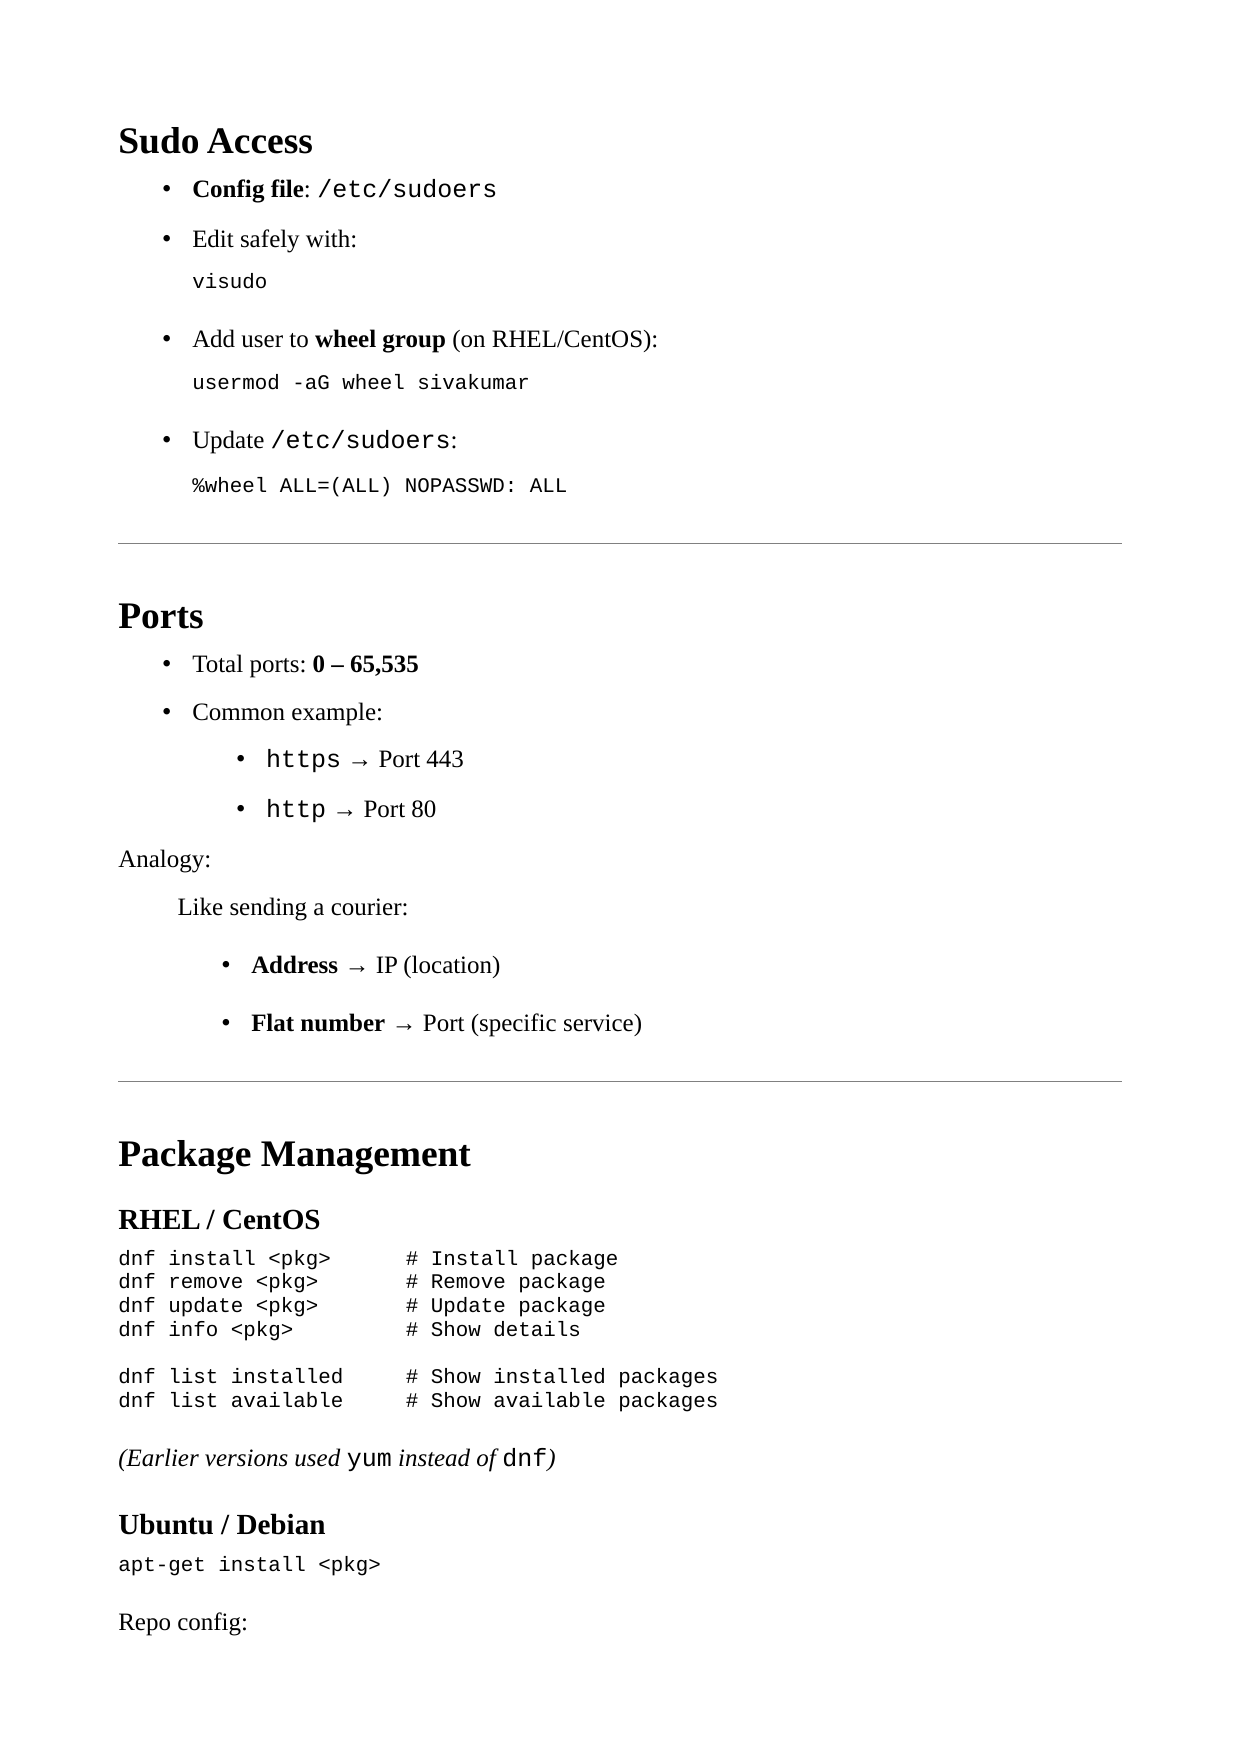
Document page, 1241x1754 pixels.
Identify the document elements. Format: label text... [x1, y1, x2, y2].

subtitle Sudo Access [118, 118, 1122, 161]
list Add user to wheel group (on RHEL/CentOS): [162, 324, 1122, 353]
text dnf update <pkg> # Update package [118, 1295, 1122, 1319]
list Total ports: 0 – 65,535 [162, 649, 1122, 678]
text apt-get install <pkg> [118, 1553, 1122, 1577]
subtitle Ubuntu / Debian [118, 1507, 1122, 1541]
list http → Port 80 [236, 794, 1122, 825]
text Analogy: [118, 844, 1122, 873]
list usermod -aG wheel sivakumar [162, 372, 1122, 396]
list visudo [162, 271, 1122, 295]
text dnf list available # Show available packages [118, 1390, 1122, 1413]
text dnf list installed # Show installed packages [118, 1366, 1122, 1390]
subtitle Ports [118, 593, 1122, 637]
text dnf info <pkg> # Show details [118, 1319, 1122, 1342]
list Update /etc/sudoers: [162, 425, 1122, 456]
list Edit safely with: [162, 224, 1122, 252]
list Address → IP (location) [222, 950, 1063, 979]
text (Earlier versions used yum instead of dnf) [118, 1443, 1122, 1474]
list %wheel ALL=(ALL) NOPASSWD: ALL [162, 475, 1122, 499]
list Config file: /etc/sudoers [162, 174, 1122, 204]
text Repo config: [118, 1607, 1122, 1635]
text dnf remove <pkg> # Remove package [118, 1272, 1122, 1295]
list Flat number → Port (specific service) [222, 1008, 1063, 1037]
list https → Port 443 [236, 744, 1122, 775]
text Like sending a courier: [177, 892, 1063, 921]
text dnf install <pkg> # Install package [118, 1248, 1122, 1272]
list Common example: [162, 697, 1122, 725]
subtitle RHEL / CentOS [118, 1202, 1122, 1235]
subtitle Package Management [118, 1132, 1122, 1175]
